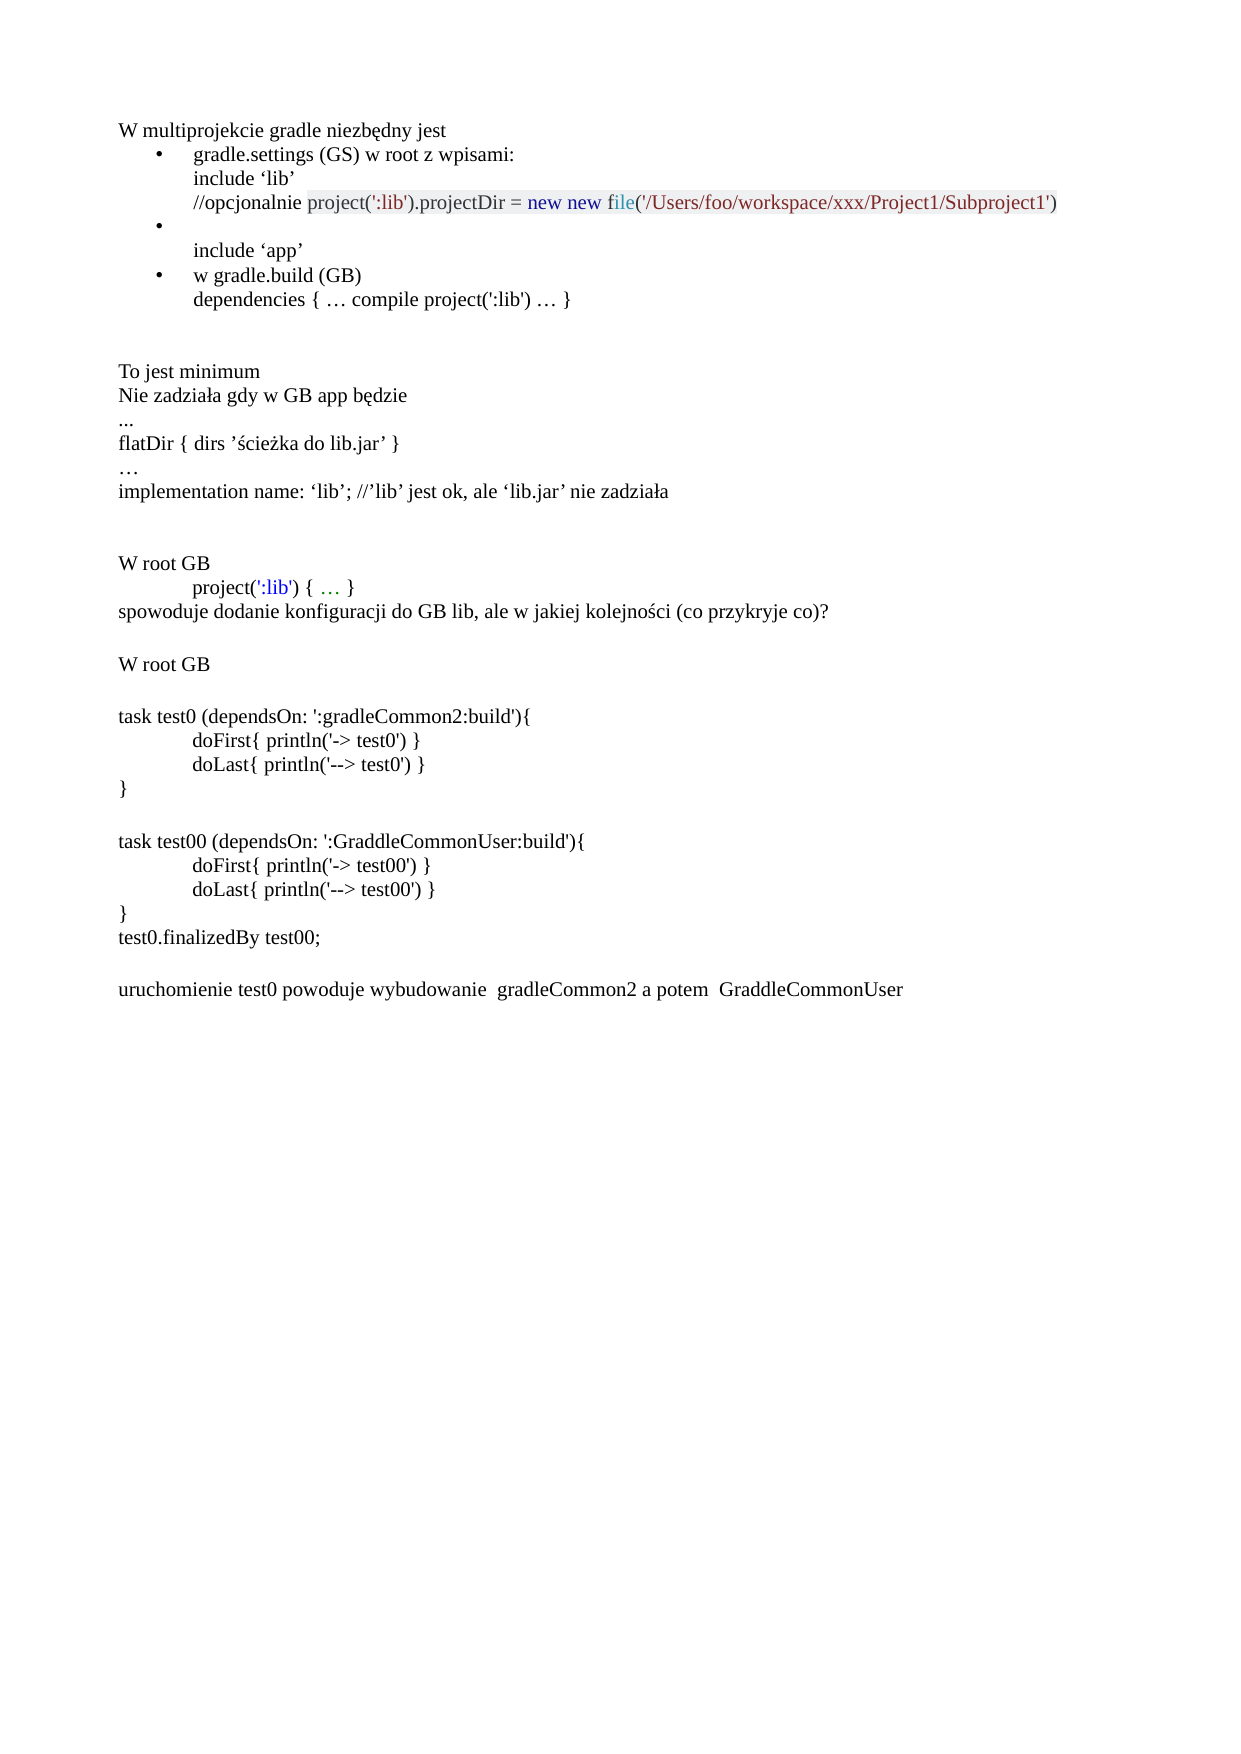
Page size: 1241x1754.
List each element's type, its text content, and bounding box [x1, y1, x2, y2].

list include ‘lib’ [156, 166, 1122, 190]
text doFirst{ println('-> test00') } [118, 853, 1122, 877]
text task test00 (dependsOn: ':GraddleCommonUser:build'){ [118, 829, 1122, 853]
list //opcjonalnie project(':lib').projectDir = new new file('/Users/foo/workspace/xxx/Project1/Subproject1') [156, 190, 1122, 214]
text flatDir { dirs ’ścieżka do lib.jar’ } [118, 431, 1122, 455]
text W root GB [118, 652, 1122, 676]
text implementation name: ‘lib’; //’lib’ jest ok, ale ‘lib.jar’ nie zadziała [118, 479, 1122, 503]
text doFirst{ println('-> test0') } [118, 728, 1122, 752]
text spowoduje dodanie konfiguracji do GB lib, ale w jakiej kolejności (co przykryje co)? [118, 599, 1122, 623]
list dependencies { … compile project(':lib') … } [156, 287, 1122, 311]
text test0.finalizedBy test00; [118, 925, 1122, 949]
text task test0 (dependsOn: ':gradleCommon2:build'){ [118, 704, 1122, 728]
list w gradle.build (GB) [156, 262, 1122, 287]
text } [118, 901, 1122, 925]
text … [118, 455, 1122, 479]
text W root GB [118, 551, 1122, 575]
text } [118, 776, 1122, 800]
text doLast{ println('--> test00') } [118, 877, 1122, 901]
text Nie zadziała gdy w GB app będzie [118, 383, 1122, 407]
list include ‘app’ [156, 238, 1122, 262]
text ... [118, 407, 1122, 431]
text uruchomienie test0 powoduje wybudowanie gradleCommon2 a potem GraddleCommonUser [118, 977, 1122, 1001]
text W multiprojekcie gradle niezbędny jest [118, 118, 1122, 142]
text To jest minimum [118, 359, 1122, 383]
text project(':lib') { … } [118, 575, 1122, 599]
list gradle.settings (GS) w root z wpisami: [156, 142, 1122, 166]
text doLast{ println('--> test0') } [118, 752, 1122, 776]
